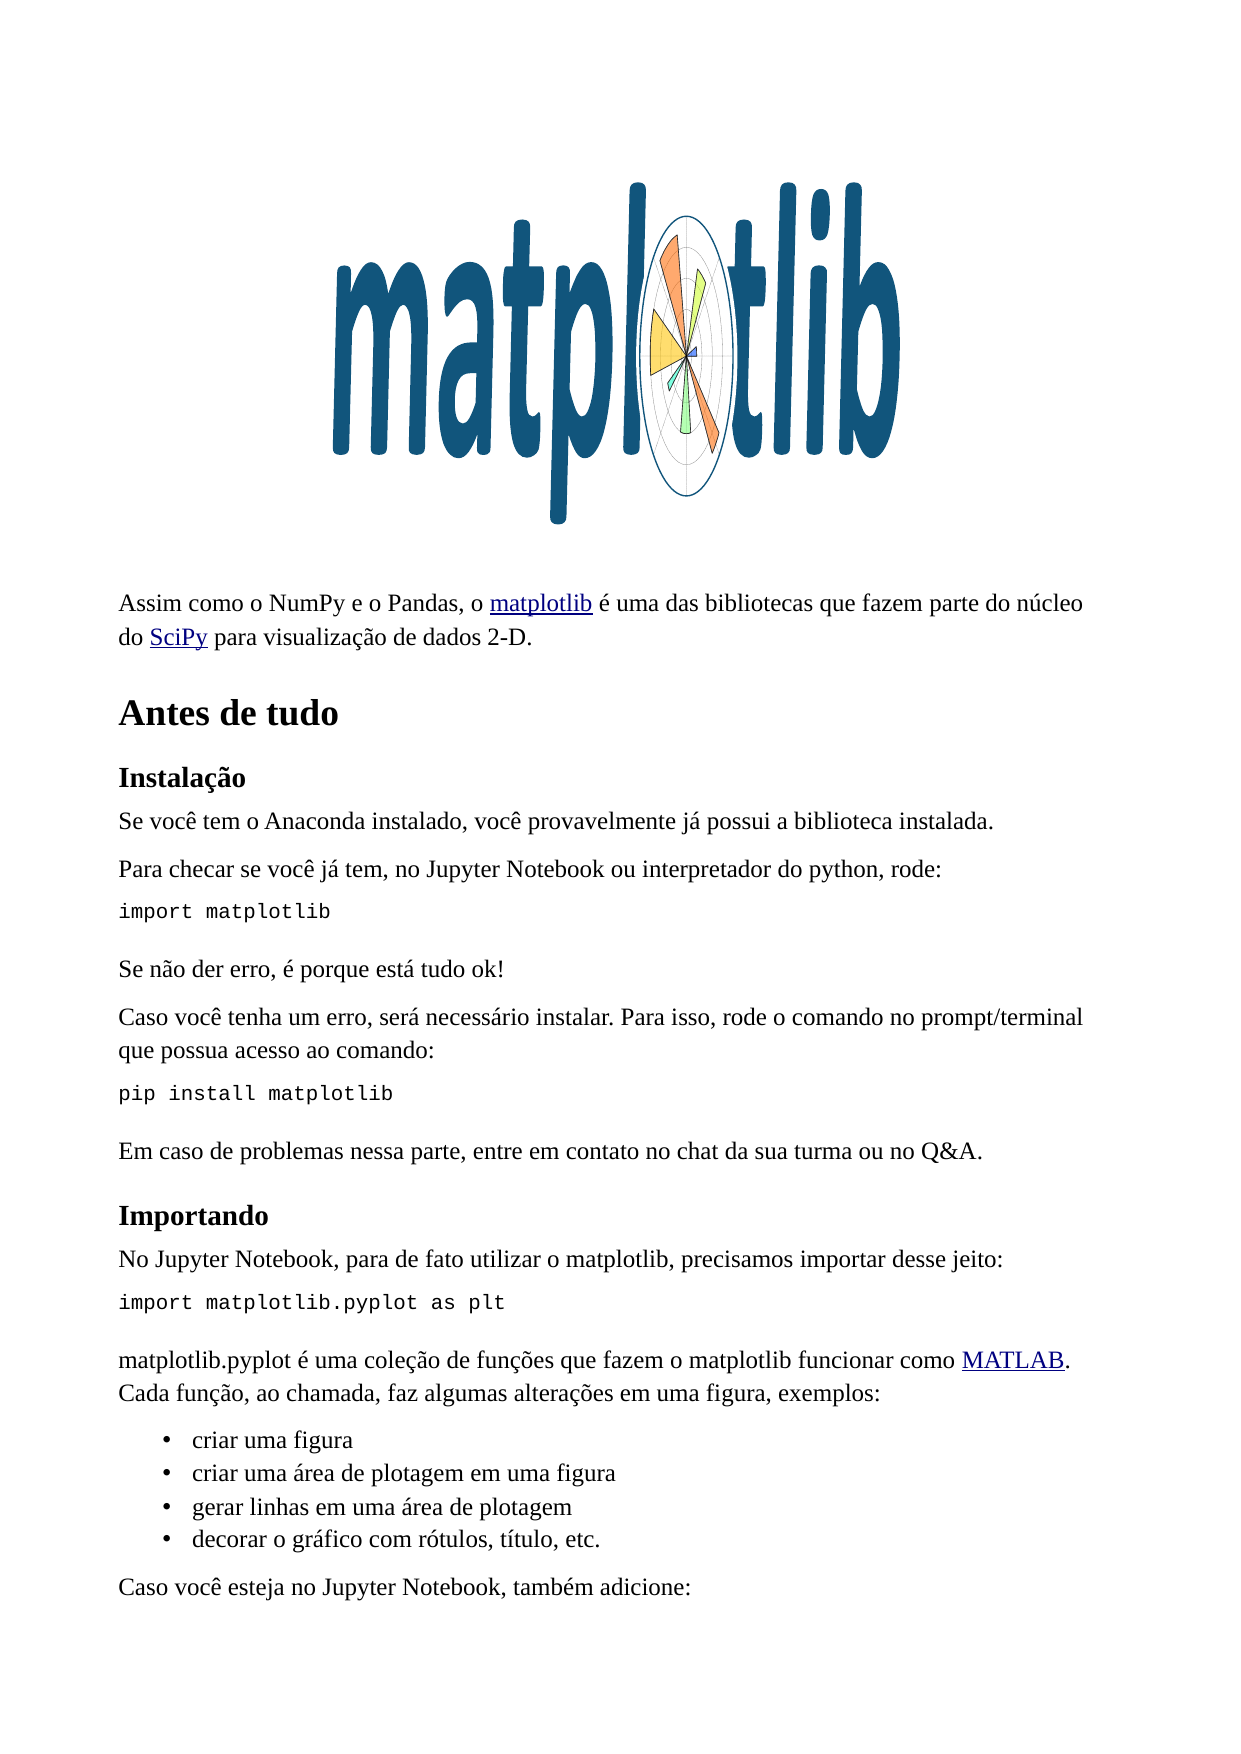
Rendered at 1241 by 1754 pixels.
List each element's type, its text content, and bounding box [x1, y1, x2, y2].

text Assim como o NumPy e o Pandas, o matplotlib é uma das bibliotecas que fazem parte do núcleo do SciPy para visualização de dados 2-D. [118, 588, 1122, 650]
text Se você tem o Anaconda instalado, você provavelmente já possui a biblioteca instalada. [118, 806, 1122, 835]
text Em caso de problemas nessa parte, entre em contato no chat da sua turma ou no Q&A. [118, 1136, 1122, 1165]
subtitle Antes de tudo [118, 690, 1122, 733]
list gerar linhas em uma área de plotagem [162, 1492, 1122, 1520]
subtitle Instalação [118, 760, 1122, 794]
list decorar o gráfico com rótulos, título, etc. [162, 1524, 1122, 1553]
text matplotlib.pyplot é uma coleção de funções que fazem o matplotlib funcionar como MATLAB. Cada função, ao chamada, faz algumas alterações em uma figura, exemplos: [118, 1345, 1122, 1407]
text No Jupyter Notebook, para de fato utilizar o matplotlib, precisamos importar desse jeito: [118, 1244, 1122, 1273]
subtitle Importando [118, 1198, 1122, 1232]
text import matplotlib [118, 901, 1122, 925]
list criar uma figura [162, 1426, 1122, 1454]
text Caso você esteja no Jupyter Notebook, também adicione: [118, 1572, 1122, 1601]
text Para checar se você já tem, no Jupyter Notebook ou interpretador do python, rode: [118, 854, 1122, 883]
text import matplotlib.pyplot as plt [118, 1292, 1122, 1315]
text Se não der erro, é porque está tudo ok! [118, 954, 1122, 983]
text Caso você tenha um erro, será necessário instalar. Para isso, rode o comando no prompt/terminal que possua acesso ao comando: [118, 1002, 1122, 1064]
text pip install matplotlib [118, 1083, 1122, 1106]
list criar uma área de plotagem em uma figura [162, 1458, 1122, 1487]
